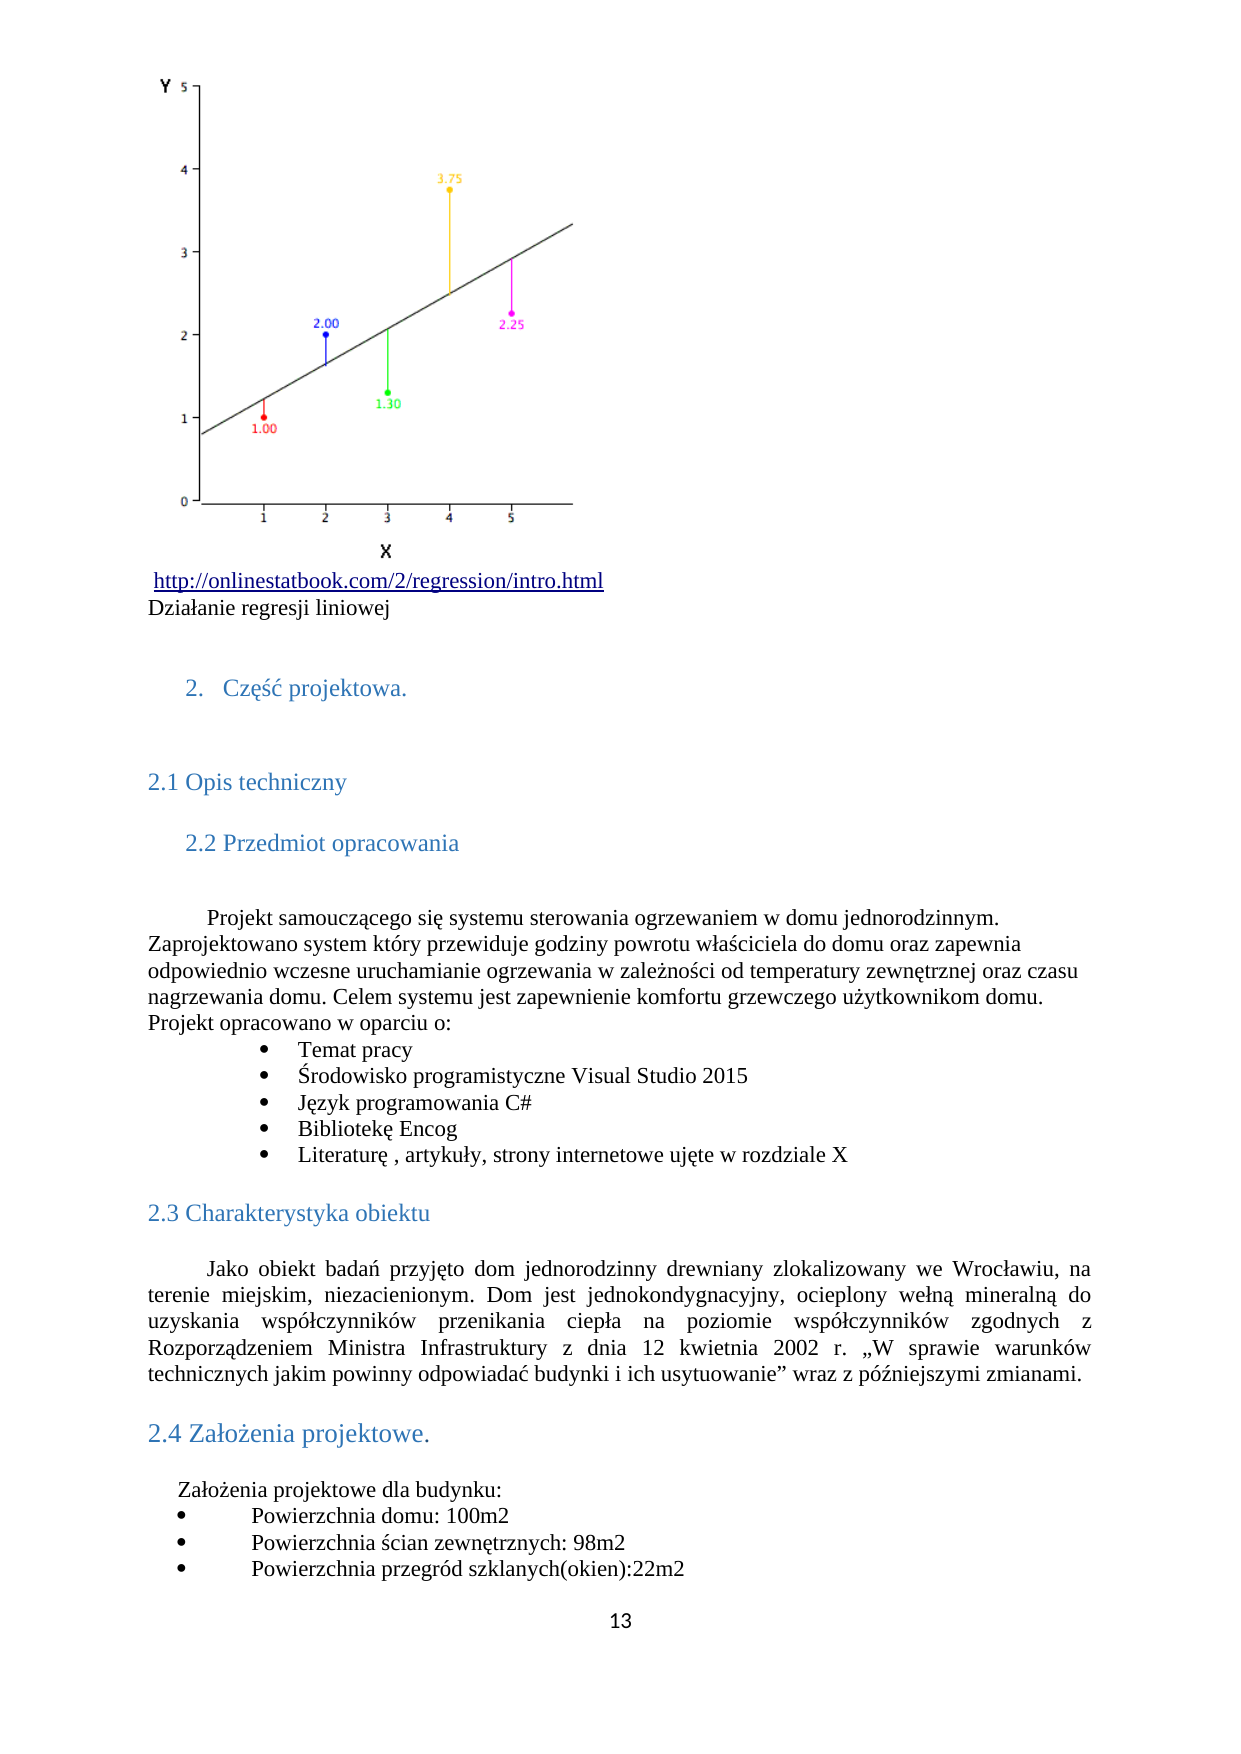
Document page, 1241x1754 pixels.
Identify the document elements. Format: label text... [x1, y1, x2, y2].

list Jako obiekt badań przyjęto dom jednorodzinny drewniany zlokalizowany we Wrocławiu, na terenie miejskim, niezacienionym. Dom jest jednokondygnacyjny, ocieplony wełną mineralną do uzyskania współczynników przenikania ciepła na poziomie współczynników zgodnych z Rozporządzeniem Ministra Infrastruktury z dnia 12 kwietnia 2002 r. „W sprawie warunków technicznych jakim powinny odpowiadać budynki i ich usytuowanie” wraz z późniejszymi zmianami. [148, 1254, 1093, 1386]
list Przedmiot opracowania [185, 828, 1093, 857]
list Literaturę , artykuły, strony internetowe ujęte w rozdziale X [260, 1141, 1093, 1168]
text Projekt opracowano w oparciu o: [148, 1009, 1093, 1036]
list Język programowania C# [260, 1088, 1093, 1115]
list Środowisko programistyczne Visual Studio 2015 [260, 1062, 1093, 1088]
subtitle 2.3 Charakterystyka obiektu [148, 1198, 1093, 1227]
text http://onlinestatbook.com/2/regression/intro.html [148, 567, 1093, 594]
list Część projektowa. [185, 673, 1093, 702]
list Bibliotekę Encog [260, 1115, 1093, 1141]
subtitle 2.1 Opis techniczny [148, 767, 1093, 796]
text Projekt samouczącego się systemu sterowania ogrzewaniem w domu jednorodzinnym. Zaprojektowano system który przewiduje godziny powrotu właściciela do domu oraz zapewnia odpowiednio wczesne uruchamianie ogrzewania w zależności od temperatury zewnętrznej oraz czasu nagrzewania domu. Celem systemu jest zapewnienie komfortu grzewczego użytkownikom domu. [148, 904, 1093, 1009]
list Powierzchnia przegród szklanych(okien):22m2 [177, 1555, 1093, 1581]
text Założenia projektowe dla budynku: [177, 1476, 1093, 1502]
list Temat pracy [260, 1036, 1093, 1062]
list Powierzchnia domu: 100m2 [177, 1502, 1093, 1528]
subtitle 2.4 Założenia projektowe. [148, 1417, 1093, 1448]
list Powierzchnia ścian zewnętrznych: 98m2 [177, 1528, 1093, 1555]
text Działanie regresji liniowej [148, 594, 1093, 620]
